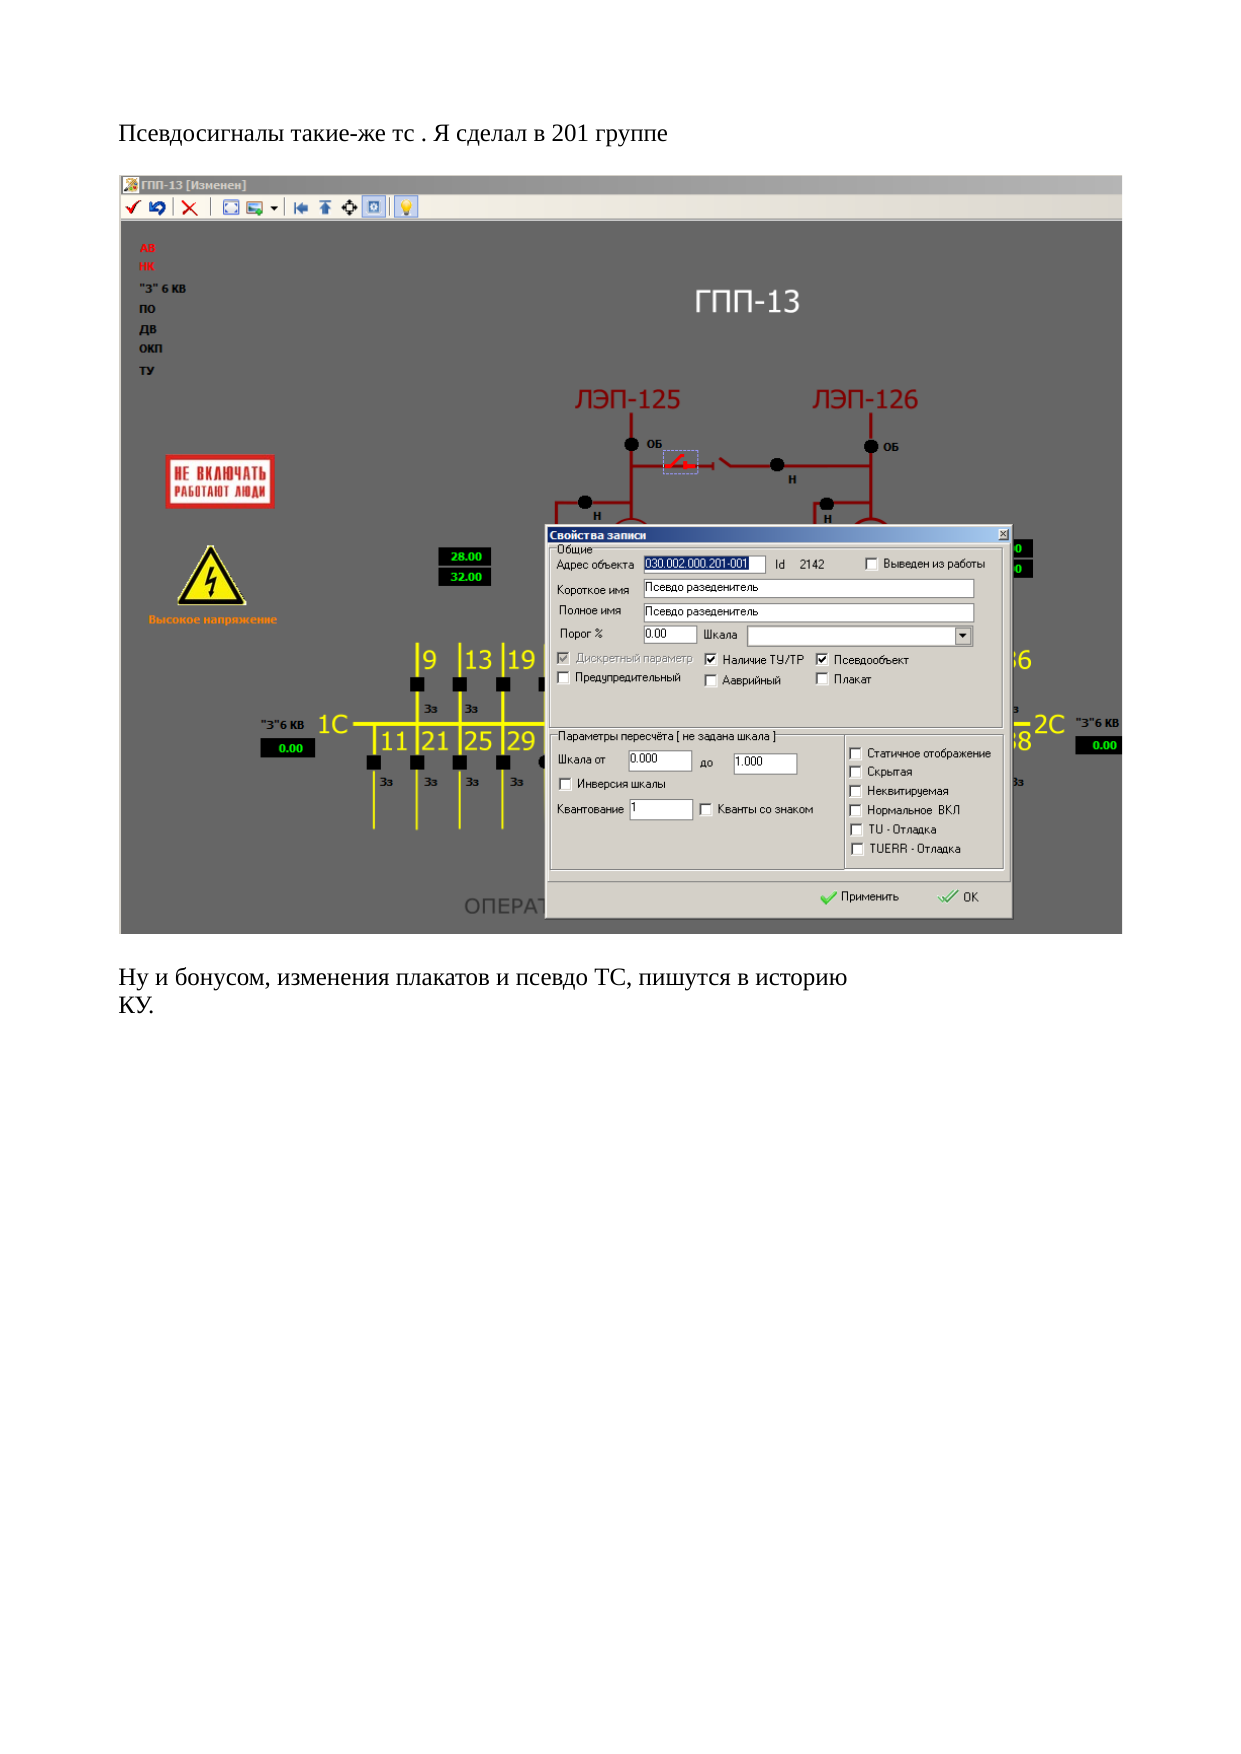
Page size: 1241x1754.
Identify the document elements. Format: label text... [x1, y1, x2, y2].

text КУ. [118, 991, 1122, 1019]
text Ну и бонусом, изменения плакатов и псевдо ТС, пишутся в историю [118, 962, 1122, 991]
text Псевдосигналы такие-же тс . Я сделал в 201 группе [118, 118, 1122, 147]
